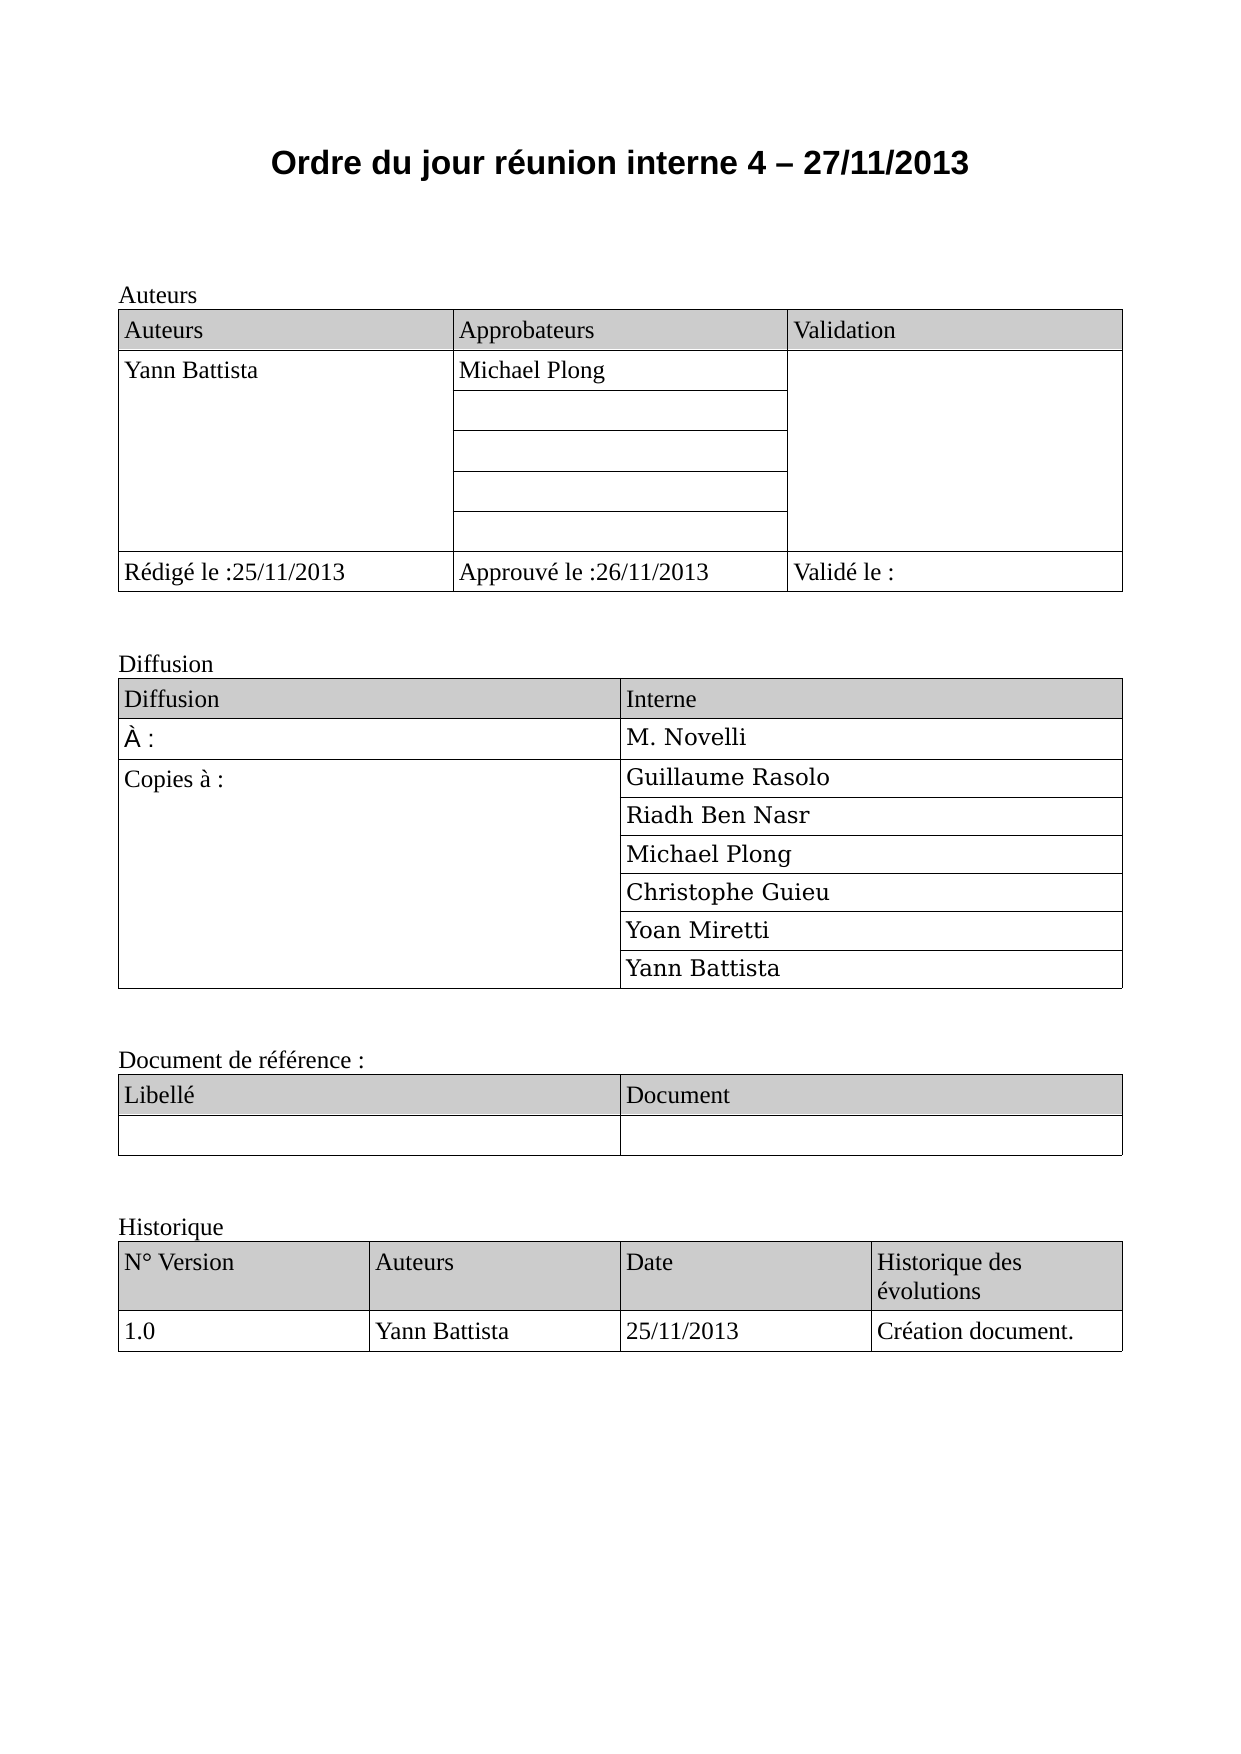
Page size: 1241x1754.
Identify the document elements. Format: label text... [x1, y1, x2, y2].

table_header N° Version [119, 1242, 369, 1310]
table_cell [454, 431, 787, 471]
table_cell Michael Plong [621, 836, 1122, 873]
table_cell Michael Plong [454, 351, 787, 390]
table_cell Copies à : [119, 760, 620, 988]
text Auteurs [118, 281, 1122, 309]
table_cell Approuvé le :26/11/2013 [454, 552, 787, 591]
table_header Validation [788, 310, 1122, 349]
table_cell M. Novelli [621, 719, 1122, 758]
table_header Document [621, 1075, 1122, 1114]
table_cell [621, 1116, 1122, 1155]
table_cell 1.0 [119, 1311, 369, 1351]
table_cell Christophe Guieu [621, 874, 1122, 911]
table_header Libellé [119, 1075, 620, 1114]
table_cell 25/11/2013 [621, 1311, 871, 1351]
table_header Historique des évolutions [872, 1242, 1122, 1310]
table_header Diffusion [119, 679, 620, 718]
table_cell Rédigé le :25/11/2013 [119, 552, 453, 591]
table_cell [788, 351, 1122, 551]
table_cell [454, 512, 787, 551]
table_cell Validé le : [788, 552, 1122, 591]
table_cell [454, 472, 787, 511]
table_cell Yann Battista [119, 351, 453, 551]
table_cell Yann Battista [621, 951, 1122, 988]
table_cell Création document. [872, 1311, 1122, 1351]
table_cell Yoan Miretti [621, 912, 1122, 949]
table_header Date [621, 1242, 871, 1310]
text Historique [118, 1212, 1122, 1241]
subtitle Ordre du jour réunion interne 4 – 27/11/2013 [118, 143, 1122, 182]
table_cell Yann Battista [370, 1311, 620, 1351]
table_header Auteurs [119, 310, 453, 349]
text Document de référence : [118, 1045, 1122, 1074]
table_cell [454, 391, 787, 430]
table_cell [119, 1116, 620, 1155]
table_header Interne [621, 679, 1122, 718]
table_header Approbateurs [454, 310, 787, 349]
table_cell Riadh Ben Nasr [621, 798, 1122, 835]
table_cell Guillaume Rasolo [621, 760, 1122, 797]
text Diffusion [118, 649, 1122, 678]
table_cell À : [119, 719, 620, 758]
table_header Auteurs [370, 1242, 620, 1310]
